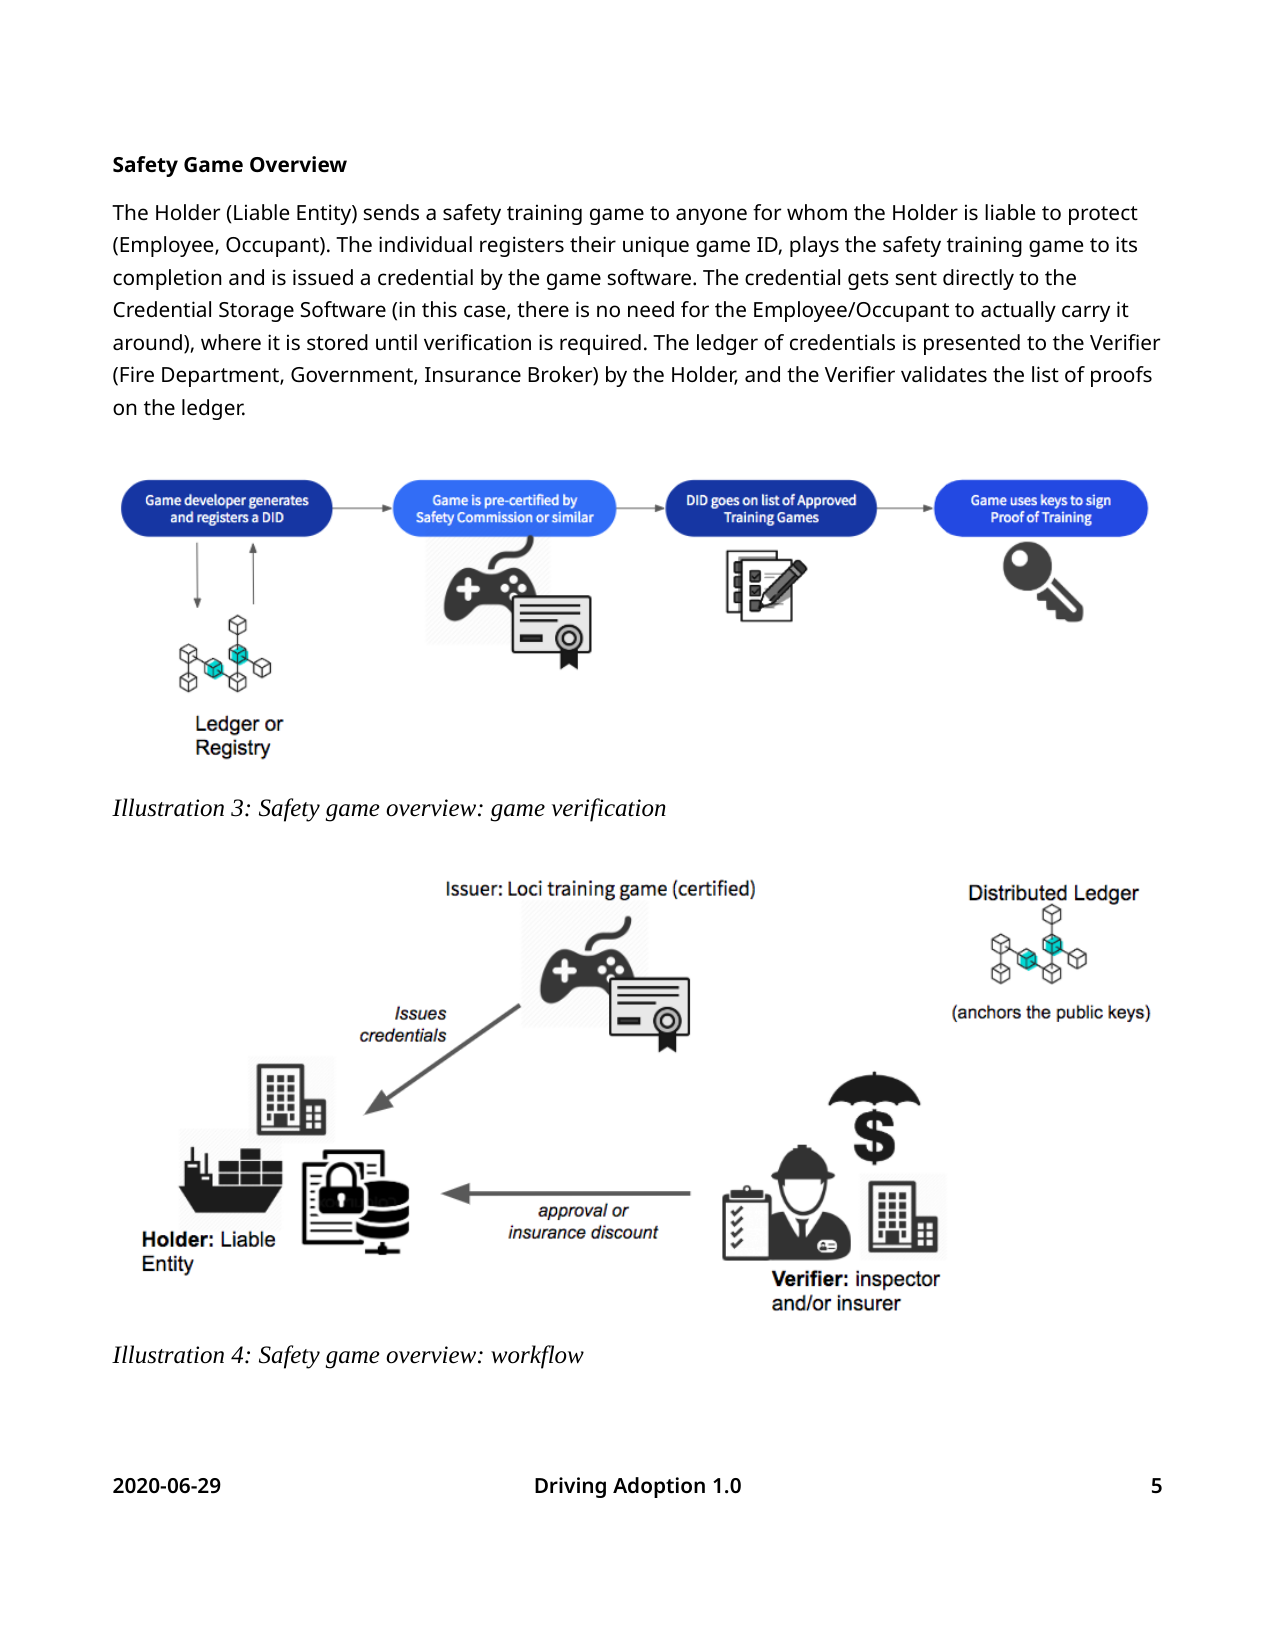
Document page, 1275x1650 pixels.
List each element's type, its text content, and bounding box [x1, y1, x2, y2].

picture [112, 855, 1163, 1336]
text Illustration 3: Safety game overview: game verification [112, 789, 1161, 821]
text Illustration 4: Safety game overview: workflow [112, 1336, 1162, 1368]
subtitle Safety Game Overview [112, 150, 1162, 178]
picture [112, 446, 1162, 789]
text The Holder (Liable Entity) sends a safety training game to anyone for whom the Holder is liable to protect (Employee, Occupant). The individual registers their unique game ID, plays the safety training game to its completion and is issued a credential by the game software. The credential gets sent directly to the Credential Storage Software (in this case, there is no need for the Employee/Occupant to actually carry it around), where it is stored until verification is required. The ledger of credentials is presented to the Verifier (Fire Department, Government, Insurance Broker) by the Holder, and the Verifier validates the list of proofs on the ledger. [112, 198, 1162, 422]
